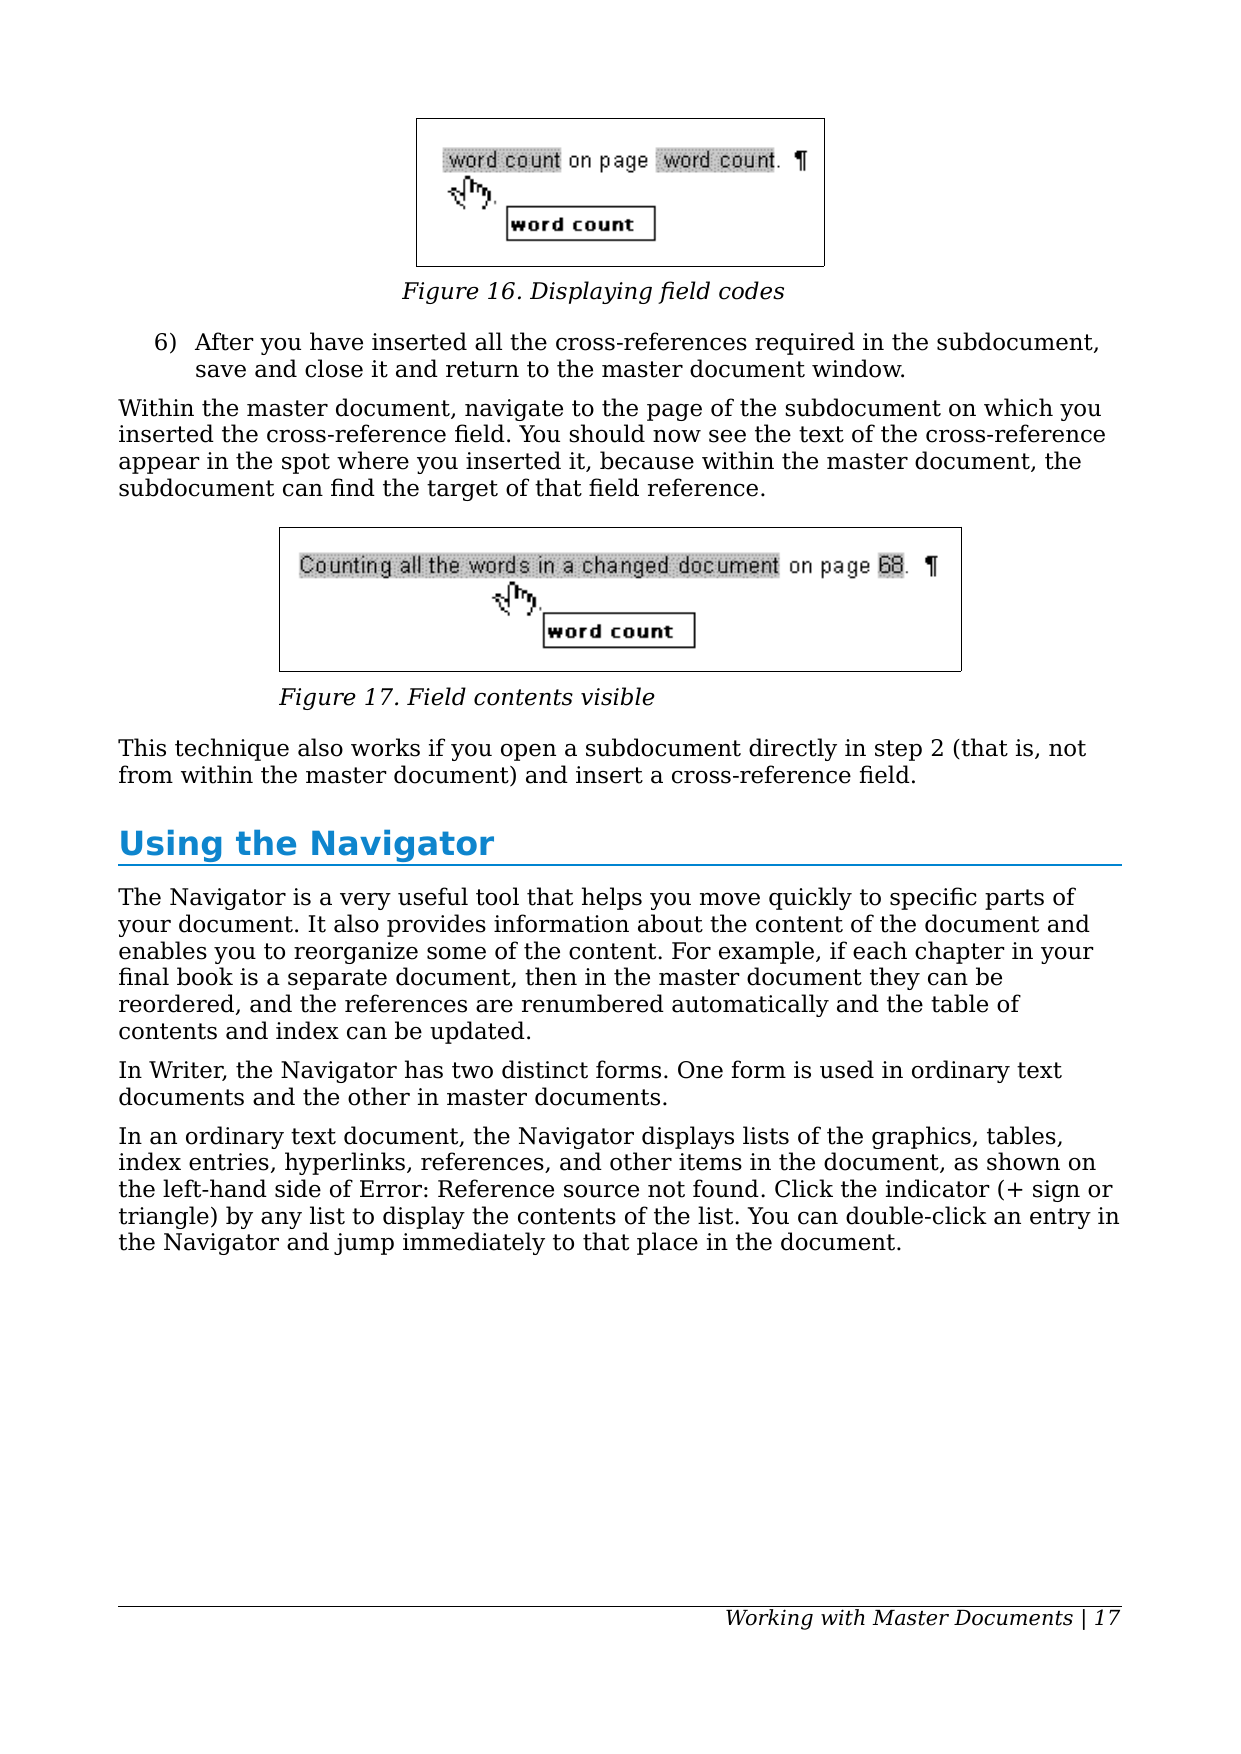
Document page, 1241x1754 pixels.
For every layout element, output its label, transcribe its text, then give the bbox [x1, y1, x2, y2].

text In an ordinary text document, the Navigator displays lists of the graphics, tables, index entries, hyperlinks, references, and other items in the document, as shown on the left-hand side of Error: Reference source not found. Click the indicator (+ sign or triangle) by any list to display the contents of the list. You can double-click an entry in the Navigator and jump immediately to that place in the document. [118, 1123, 1122, 1256]
text Within the master document, navigate to the page of the subdocument on which you inserted the cross-reference field. You should now see the text of the cross-reference appear in the spot where you inserted it, because within the master document, the subdocument can find the target of that field reference. [118, 395, 1122, 502]
text Figure 17. Field contents visible [279, 684, 961, 711]
text In Writer, the Navigator has two distinct forms. One form is used in ordinary text documents and the other in master documents. [118, 1057, 1122, 1110]
list After you have inserted all the cross-references required in the subdocument, save and close it and return to the master document window. [177, 329, 1122, 382]
text This technique also works if you open a subdocument directly in step 2 (that is, not from within the master document) and insert a cross-reference field. [118, 735, 1122, 789]
text The Navigator is a very useful tool that helps you move quickly to specific parts of your document. It also provides information about the content of the document and enables you to reorganize some of the content. For example, if each chapter in your final book is a separate document, then in the master document they can be reordered, and the references are renumbered automatically and the table of contents and index can be updated. [118, 884, 1122, 1044]
picture [282, 529, 958, 669]
text Figure 16. Displaying field codes [402, 278, 838, 305]
picture [419, 121, 821, 263]
subtitle Using the Navigator [118, 825, 1122, 864]
